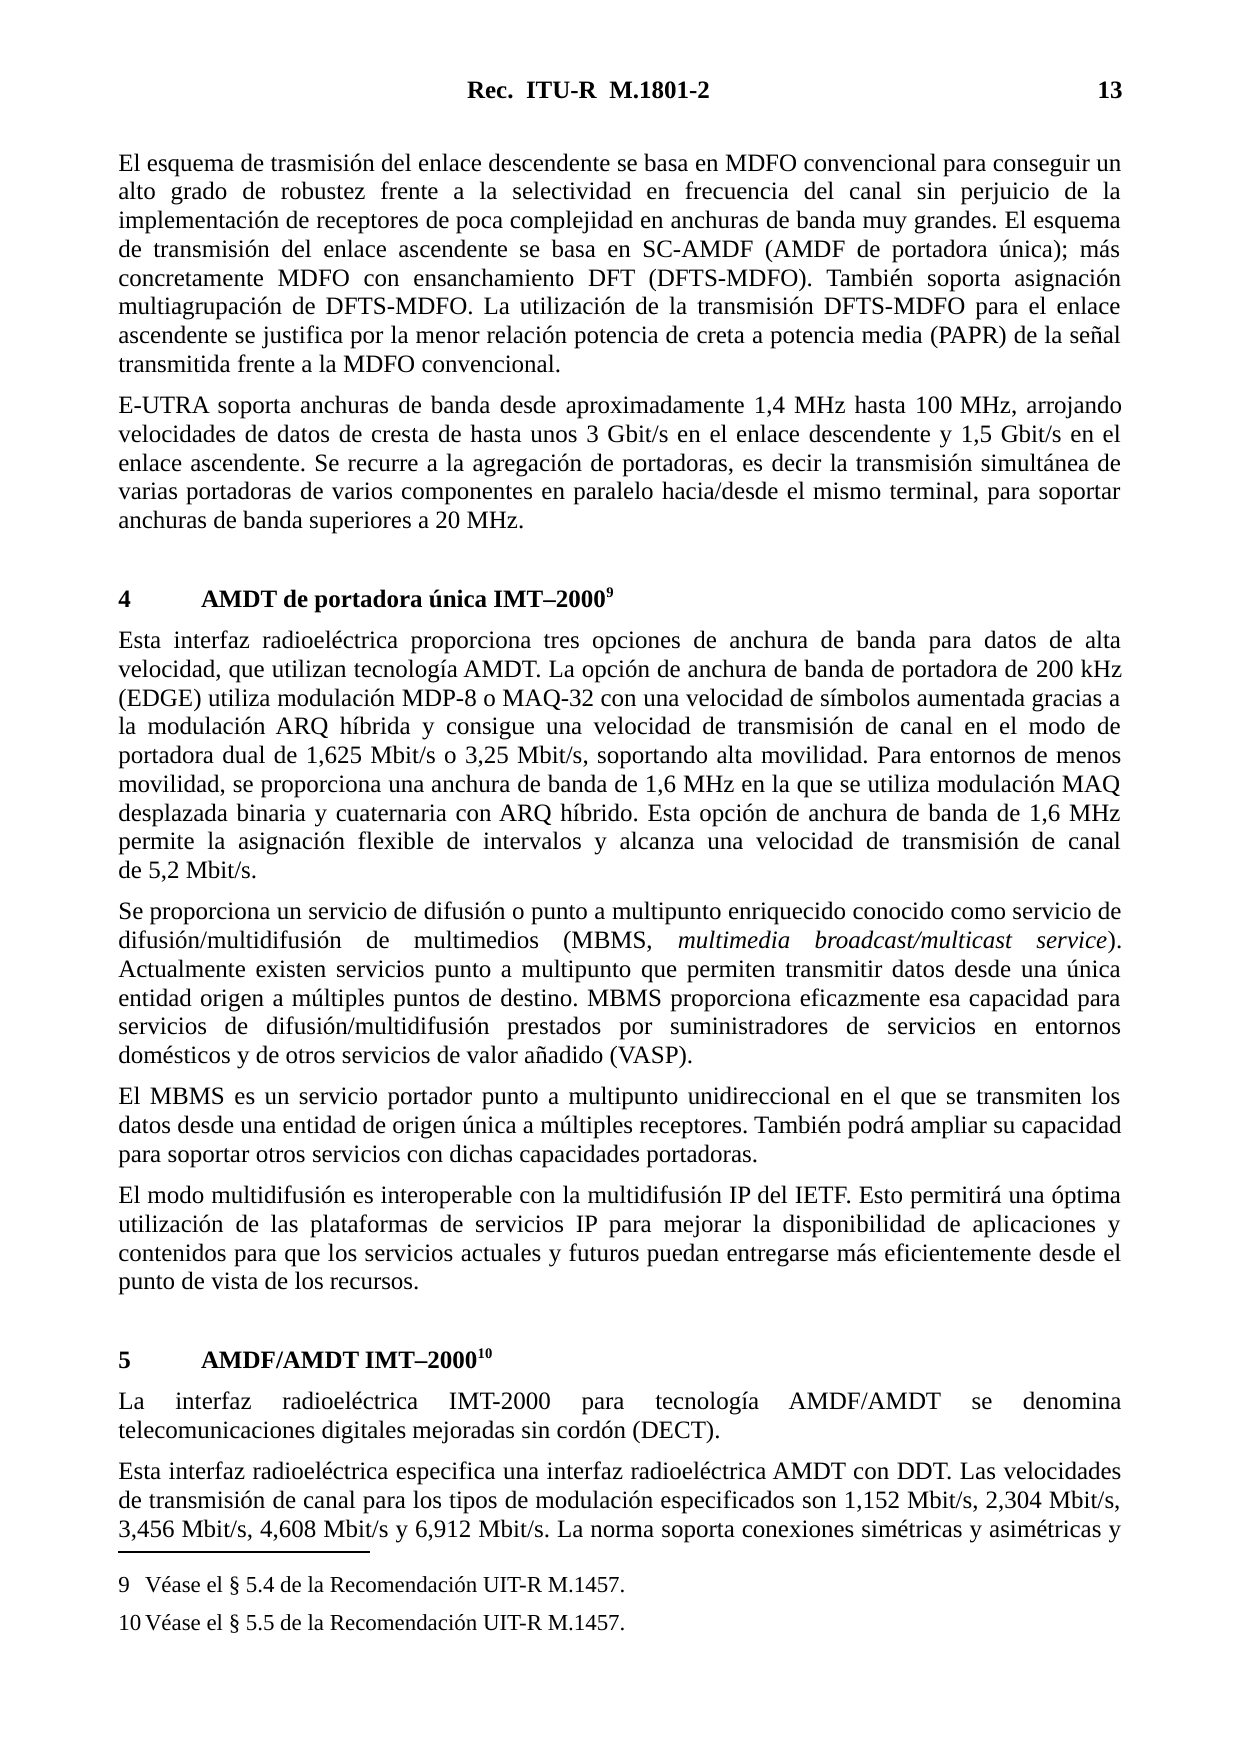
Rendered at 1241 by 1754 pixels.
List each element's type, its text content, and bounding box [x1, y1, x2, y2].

subtitle 5 AMDF/AMDT IMT–2000 [118, 1345, 1122, 1374]
text La interfaz radioeléctrica IMT-2000 para tecnología AMDF/AMDT se denomina telecomunicaciones digitales mejoradas sin cordón (DECT). [118, 1386, 1122, 1444]
text El MBMS es un servicio portador punto a multipunto unidireccional en el que se transmiten los datos desde una entidad de origen única a múltiples receptores. También podrá ampliar su capacidad para soportar otros servicios con dichas capacidades portadoras. [118, 1081, 1122, 1168]
text Esta interfaz radioeléctrica especifica una interfaz radioeléctrica AMDT con DDT. Las velocidades de transmisión de canal para los tipos de modulación especificados son 1,152 Mbit/s, 2,304 Mbit/s, 3,456 Mbit/s, 4,608 Mbit/s y 6,912 Mbit/s. La norma soporta conexiones simétricas y asimétricas y [118, 1456, 1122, 1543]
text Véase el § 5.5 de la Recomendación UIT-R M.1457. [118, 1609, 1122, 1636]
text El modo multidifusión es interoperable con la multidifusión IP del IETF. Esto permitirá una óptima utilización de las plataformas de servicios IP para mejorar la disponibilidad de aplicaciones y contenidos para que los servicios actuales y futuros puedan entregarse más eficientemente desde el punto de vista de los recursos. [118, 1180, 1122, 1295]
text El esquema de trasmisión del enlace descendente se basa en MDFO convencional para conseguir un alto grado de robustez frente a la selectividad en frecuencia del canal sin perjuicio de la implementación de receptores de poca complejidad en anchuras de banda muy grandes. El esquema de transmisión del enlace ascendente se basa en SC-AMDF (AMDF de portadora única); más concretamente MDFO con ensanchamiento DFT (DFTS-MDFO). También soporta asignación multiagrupación de DFTS-MDFO. La utilización de la transmisión DFTS-MDFO para el enlace ascendente se justifica por la menor relación potencia de creta a potencia media (PAPR) de la señal transmitida frente a la MDFO convencional. [118, 148, 1122, 378]
text Esta interfaz radioeléctrica proporciona tres opciones de anchura de banda para datos de alta velocidad, que utilizan tecnología AMDT. La opción de anchura de banda de portadora de 200 kHz (EDGE) utiliza modulación MDP-8 o MAQ-32 con una velocidad de símbolos aumentada gracias a la modulación ARQ híbrida y consigue una velocidad de transmisión de canal en el modo de portadora dual de 1,625 Mbit/s o 3,25 Mbit/s, soportando alta movilidad. Para entornos de menos movilidad, se proporciona una anchura de banda de 1,6 MHz en la que se utiliza modulación MAQ desplazada binaria y cuaternaria con ARQ híbrido. Esta opción de anchura de banda de 1,6 MHz permite la asignación flexible de intervalos y alcanza una velocidad de transmisión de canal de 5,2 Mbit/s. [118, 625, 1122, 884]
text Se proporciona un servicio de difusión o punto a multipunto enriquecido conocido como servicio de difusión/multidifusión de multimedios (MBMS, multimedia broadcast/multicast service). Actualmente existen servicios punto a multipunto que permiten transmitir datos desde una única entidad origen a múltiples puntos de destino. MBMS proporciona eficazmente esa capacidad para servicios de difusión/multidifusión prestados por suministradores de servicios en entornos domésticos y de otros servicios de valor añadido (VASP). [118, 896, 1122, 1069]
text Véase el § 5.4 de la Recomendación UIT-R M.1457. [118, 1571, 1122, 1597]
subtitle 4 AMDT de portadora única IMT–2000 [118, 584, 1122, 613]
text E-UTRA soporta anchuras de banda desde aproximadamente 1,4 MHz hasta 100 MHz, arrojando velocidades de datos de cresta de hasta unos 3 Gbit/s en el enlace descendente y 1,5 Gbit/s en el enlace ascendente. Se recurre a la agregación de portadoras, es decir la transmisión simultánea de varias portadoras de varios componentes en paralelo hacia/desde el mismo terminal, para soportar anchuras de banda superiores a 20 MHz. [118, 390, 1122, 534]
